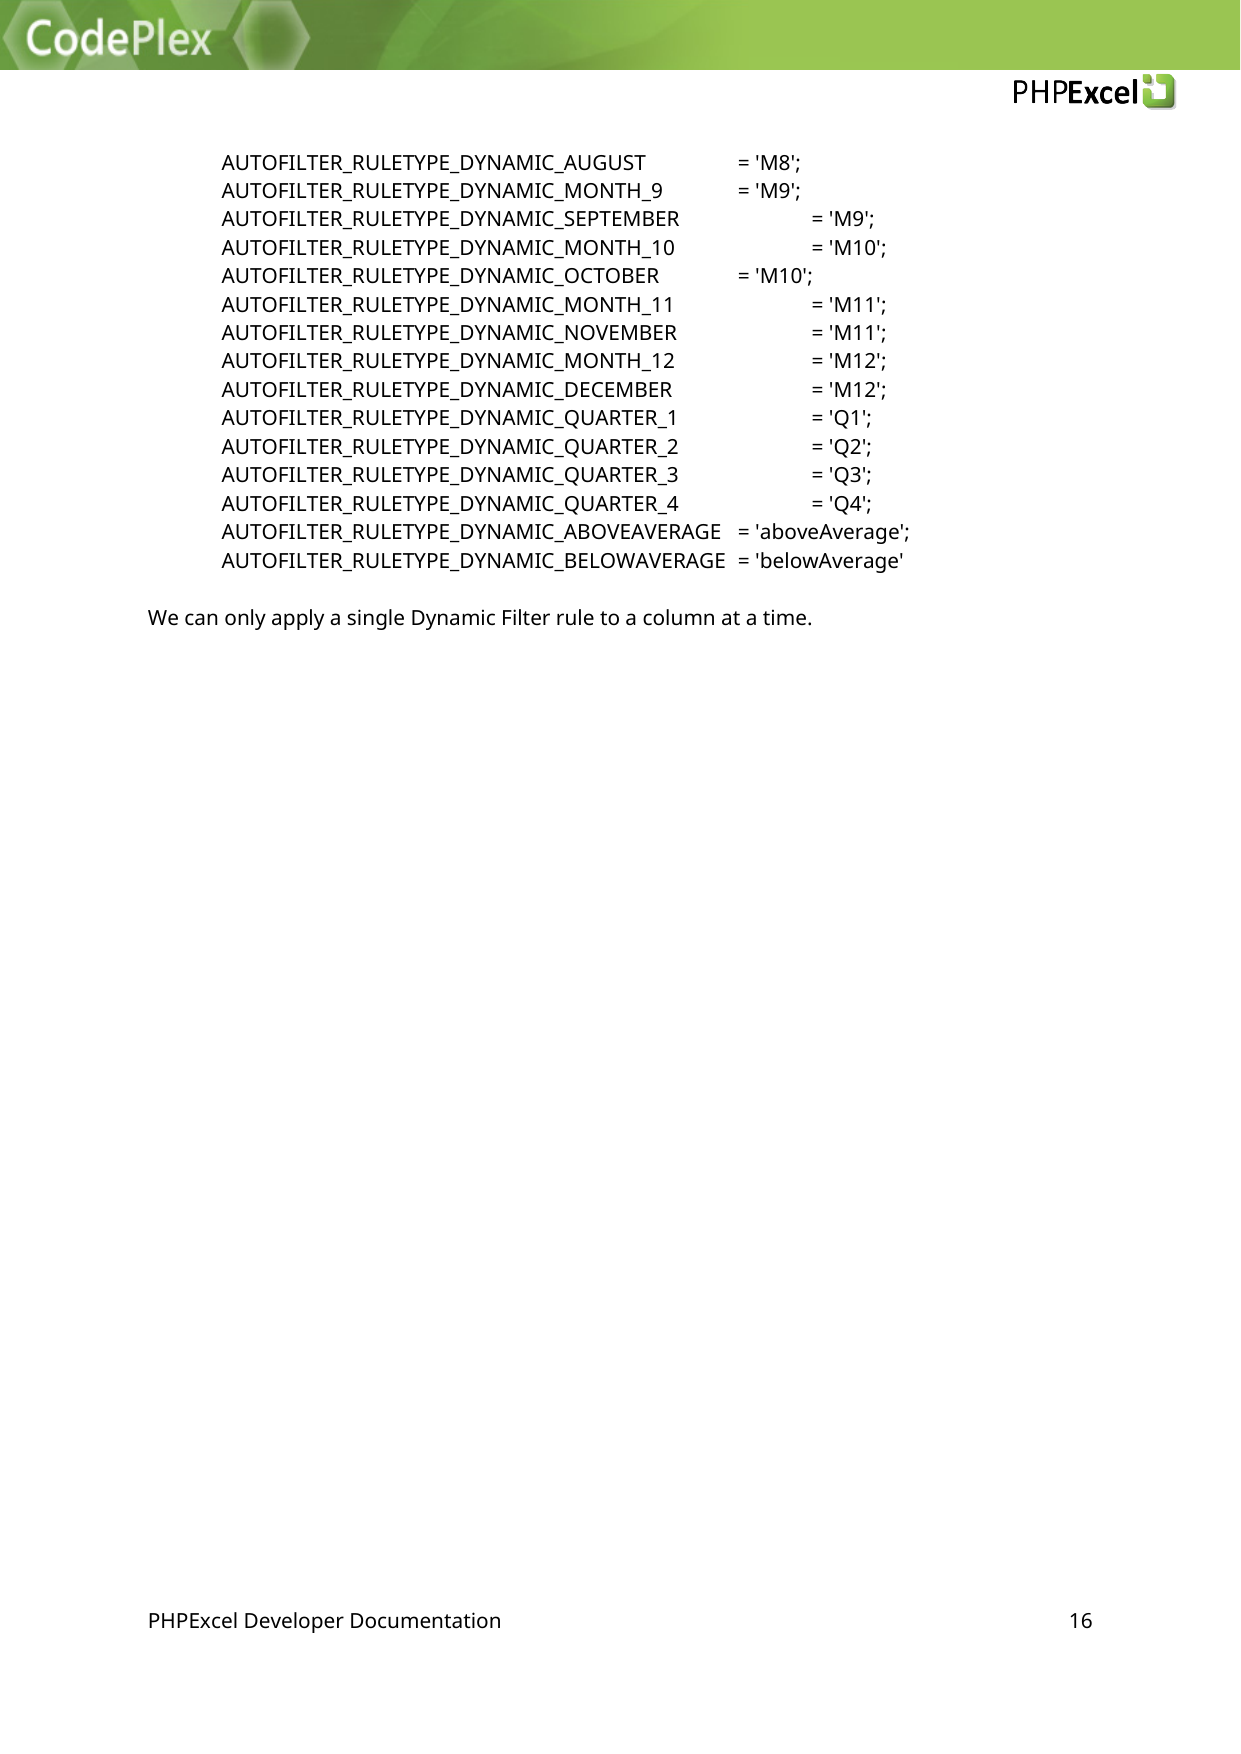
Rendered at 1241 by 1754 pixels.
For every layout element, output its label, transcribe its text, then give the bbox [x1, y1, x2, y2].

text AUTOFILTER_RULETYPE_DYNAMIC_ABOVEAVERAGE = 'aboveAverage'; [221, 517, 1093, 546]
text AUTOFILTER_RULETYPE_DYNAMIC_QUARTER_4 = 'Q4'; [221, 489, 1093, 517]
text AUTOFILTER_RULETYPE_DYNAMIC_MONTH_9 = 'M9'; [221, 176, 1093, 204]
text AUTOFILTER_RULETYPE_DYNAMIC_QUARTER_3 = 'Q3'; [221, 460, 1093, 489]
text AUTOFILTER_RULETYPE_DYNAMIC_QUARTER_2 = 'Q2'; [221, 432, 1093, 460]
text AUTOFILTER_RULETYPE_DYNAMIC_BELOWAVERAGE = 'belowAverage' [221, 546, 1093, 574]
text We can only apply a single Dynamic Filter rule to a column at a time. [148, 603, 1093, 631]
text AUTOFILTER_RULETYPE_DYNAMIC_AUGUST = 'M8'; [221, 148, 1093, 176]
text AUTOFILTER_RULETYPE_DYNAMIC_NOVEMBER = 'M11'; [221, 318, 1093, 347]
text AUTOFILTER_RULETYPE_DYNAMIC_MONTH_11 = 'M11'; [221, 290, 1093, 318]
text AUTOFILTER_RULETYPE_DYNAMIC_QUARTER_1 = 'Q1'; [221, 403, 1093, 432]
text AUTOFILTER_RULETYPE_DYNAMIC_SEPTEMBER = 'M9'; [221, 204, 1093, 233]
text AUTOFILTER_RULETYPE_DYNAMIC_MONTH_12 = 'M12'; [221, 347, 1093, 375]
text AUTOFILTER_RULETYPE_DYNAMIC_MONTH_10 = 'M10'; [221, 233, 1093, 261]
text AUTOFILTER_RULETYPE_DYNAMIC_DECEMBER = 'M12'; [221, 375, 1093, 403]
text AUTOFILTER_RULETYPE_DYNAMIC_OCTOBER = 'M10'; [221, 261, 1093, 290]
